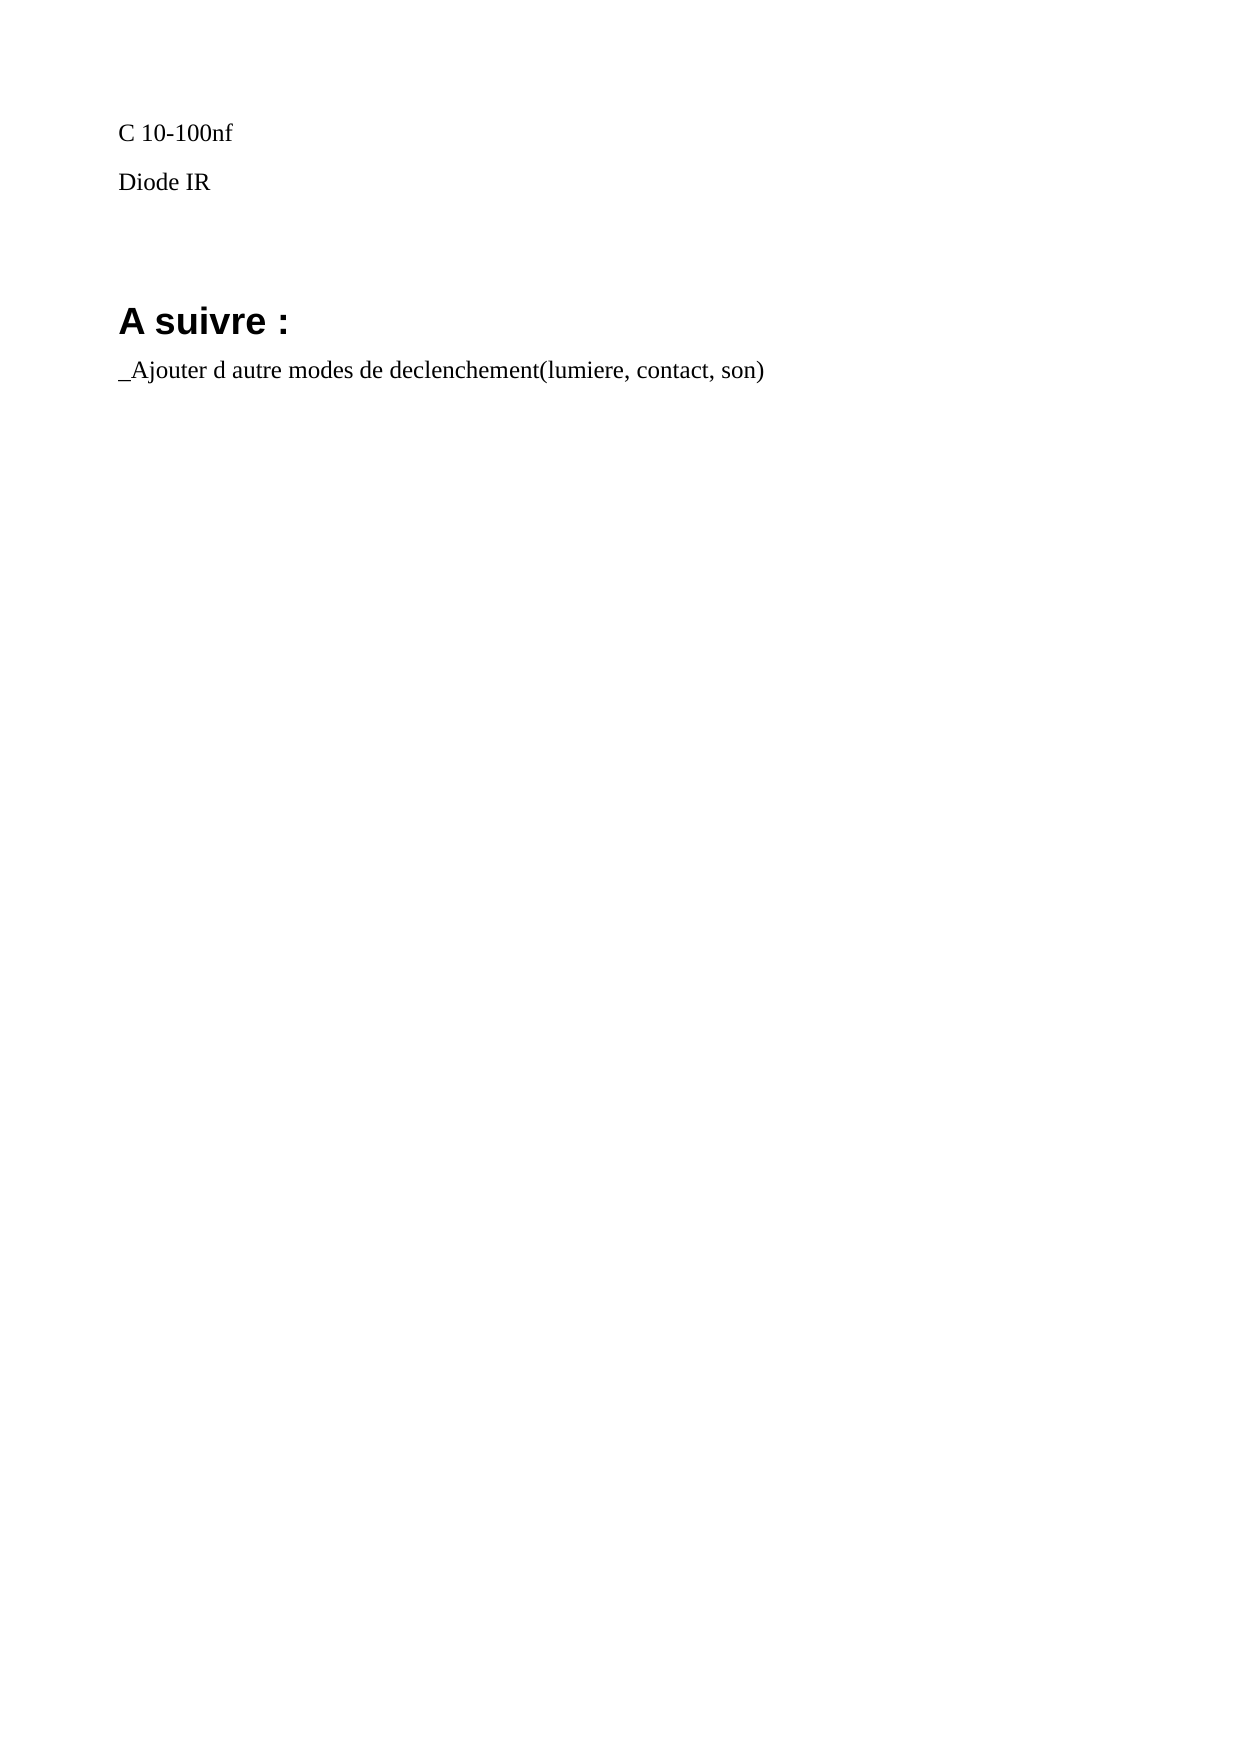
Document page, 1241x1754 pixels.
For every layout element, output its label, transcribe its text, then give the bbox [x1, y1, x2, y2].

text Diode IR [118, 167, 1122, 196]
text _Ajouter d autre modes de declenchement(lumiere, contact, son) [118, 355, 1122, 384]
text C 10-100nf [118, 118, 1122, 147]
subtitle A suivre : [118, 299, 1122, 342]
